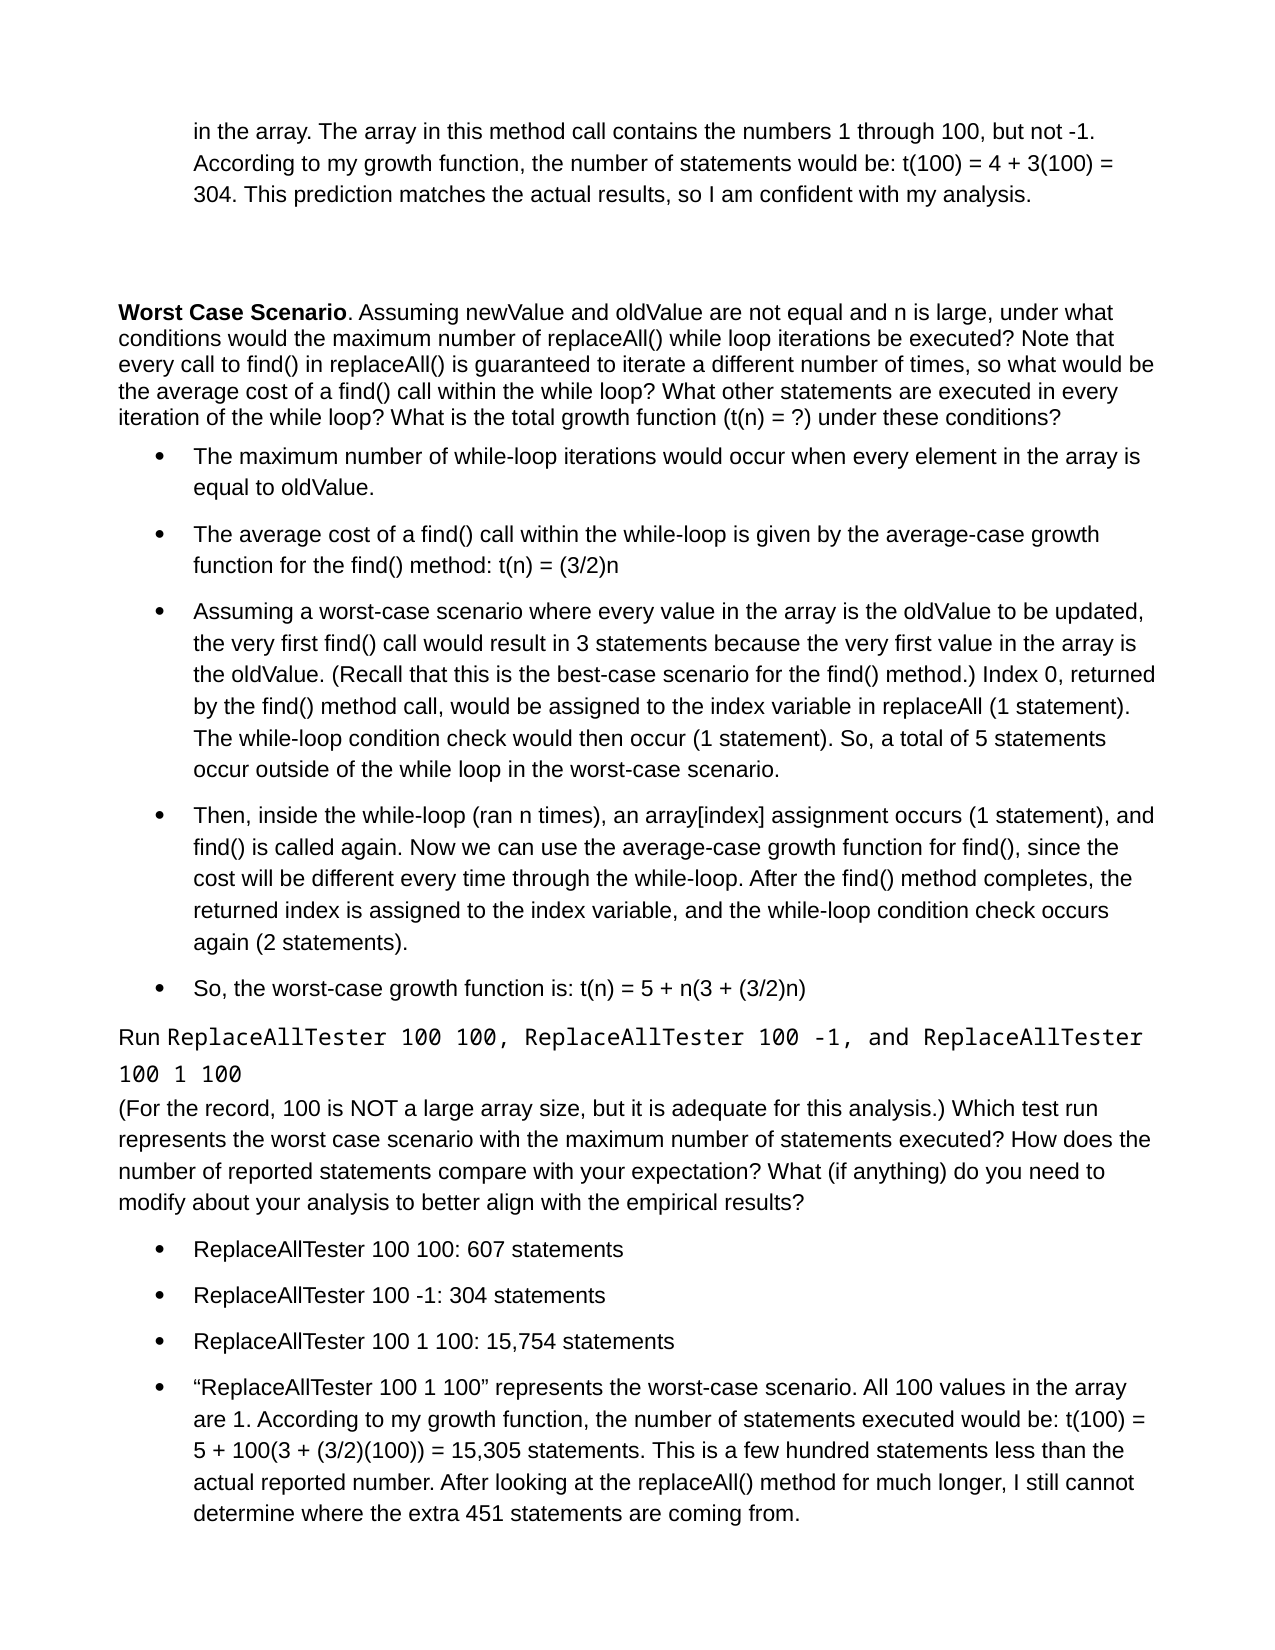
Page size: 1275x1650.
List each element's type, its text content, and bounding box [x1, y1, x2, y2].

list Assuming a worst-case scenario where every value in the array is the oldValue to be updated, the very first find() call would result in 3 statements because the very first value in the array is the oldValue. (Recall that this is the best-case scenario for the find() method.) Index 0, returned by the find() method call, would be assigned to the index variable in replaceAll (1 statement). The while-loop condition check would then occur (1 statement). So, a total of 5 statements occur outside of the while loop in the worst-case scenario. [156, 598, 1157, 782]
list The average cost of a find() call within the while-loop is given by the average-case growth function for the find() method: t(n) = (3/2)n [156, 521, 1157, 578]
subtitle Worst Case Scenario. Assuming newValue and oldValue are not equal and n is large, under what conditions would the maximum number of replaceAll() while loop iterations be executed? Note that every call to find() in replaceAll() is guaranteed to iterate a different number of times, so what would be the average cost of a find() call within the while loop? What other statements are executed in every iteration of the while loop? What is the total growth function (t(n) = ?) under these conditions? [118, 298, 1157, 430]
text Run ReplaceAllTester 100 100, ReplaceAllTester 100 -1, and ReplaceAllTester 100 1 100 (For the record, 100 is NOT a large array size, but it is adequate for this analysis.) Which test run represents the worst case scenario with the maximum number of statements executed? How does the number of reported statements compare with your expectation? What (if anything) do you need to modify about your analysis to better align with the empirical results? [118, 1021, 1157, 1216]
list ReplaceAllTester 100 1 100: 15,754 statements [156, 1328, 1157, 1354]
list So, the worst-case growth function is: t(n) = 5 + n(3 + (3/2)n) [156, 974, 1157, 1001]
list The maximum number of while-loop iterations would occur when every element in the array is equal to oldValue. [156, 443, 1157, 501]
list ReplaceAllTester 100 -1: 304 statements [156, 1282, 1157, 1308]
list ReplaceAllTester 100 100: 607 statements [156, 1236, 1157, 1262]
list “ReplaceAllTester 100 1 100” represents the worst-case scenario. All 100 values in the array are 1. According to my growth function, the number of statements executed would be: t(100) = 5 + 100(3 + (3/2)(100)) = 15,305 statements. This is a few hundred statements less than the actual reported number. After looking at the replaceAll() method for much longer, I still cannot determine where the extra 451 statements are coming from. [156, 1374, 1157, 1527]
list Then, inside the while-loop (ran n times), an array[index] assignment occurs (1 statement), and find() is called again. Now we can use the average-case growth function for find(), since the cost will be different every time through the while-loop. After the find() method completes, the returned index is assigned to the index variable, and the while-loop condition check occurs again (2 statements). [156, 802, 1157, 955]
list in the array. The array in this method call contains the numbers 1 through 100, but not -1. According to my growth function, the number of statements would be: t(100) = 4 + 3(100) = 304. This prediction matches the actual results, so I am confident with my analysis. [156, 118, 1157, 208]
